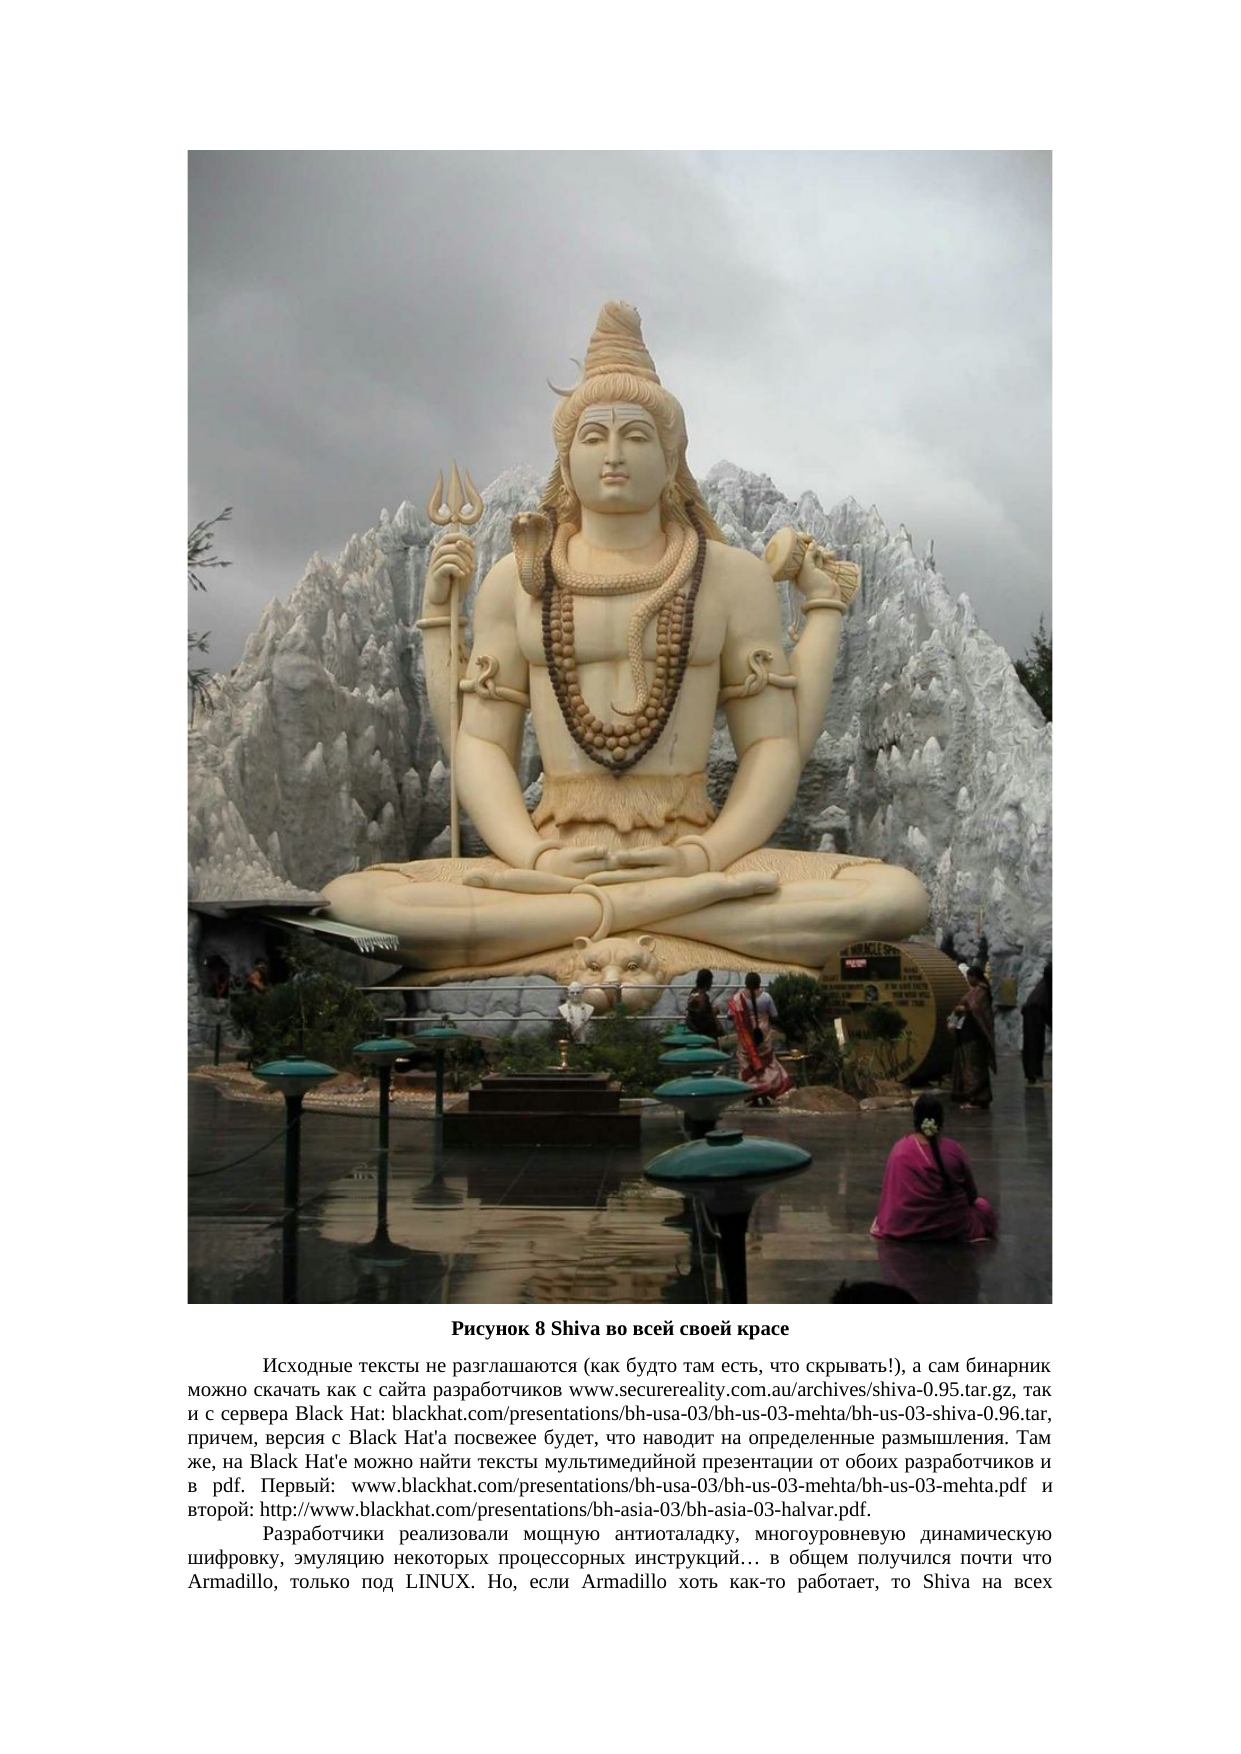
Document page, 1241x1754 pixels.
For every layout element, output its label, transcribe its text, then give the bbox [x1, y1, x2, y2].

text Рисунок 8 Shiva во всей своей красе [187, 1316, 1053, 1340]
text Исходные тексты не разглашаются (как будто там есть, что скрывать!), а сам бинарник можно скачать как с сайта разработчиков www.securereality.com.au/archives/shiva-0.95.tar.gz, так и с сервера Black Hat: blackhat.com/presentations/bh-usa-03/bh-us-03-mehta/bh-us-03-shiva-0.96.tar, причем, версия с Black Hat'а посвежее будет, что наводит на определенные размышления. Там же, на Black Hat'е можно найти тексты мультимедийной презентации от обоих разработчиков и в pdf. Первый: www.blackhat.com/presentations/bh-usa-03/bh-us-03-mehta/bh-us-03-mehta.pdf и второй: http://www.blackhat.com/presentations/bh-asia-03/bh-asia-03-halvar.pdf. [187, 1353, 1053, 1521]
picture [187, 150, 1053, 1304]
text Разработчики реализовали мощную антиоталадку, многоуровневую динамическую шифровку, эмуляцию некоторых процессорных инструкций… в общем получился почти что Armadillo, только под LINUX. Но, если Armadillo хоть как-то работает, то Shiva на всех [187, 1521, 1053, 1593]
